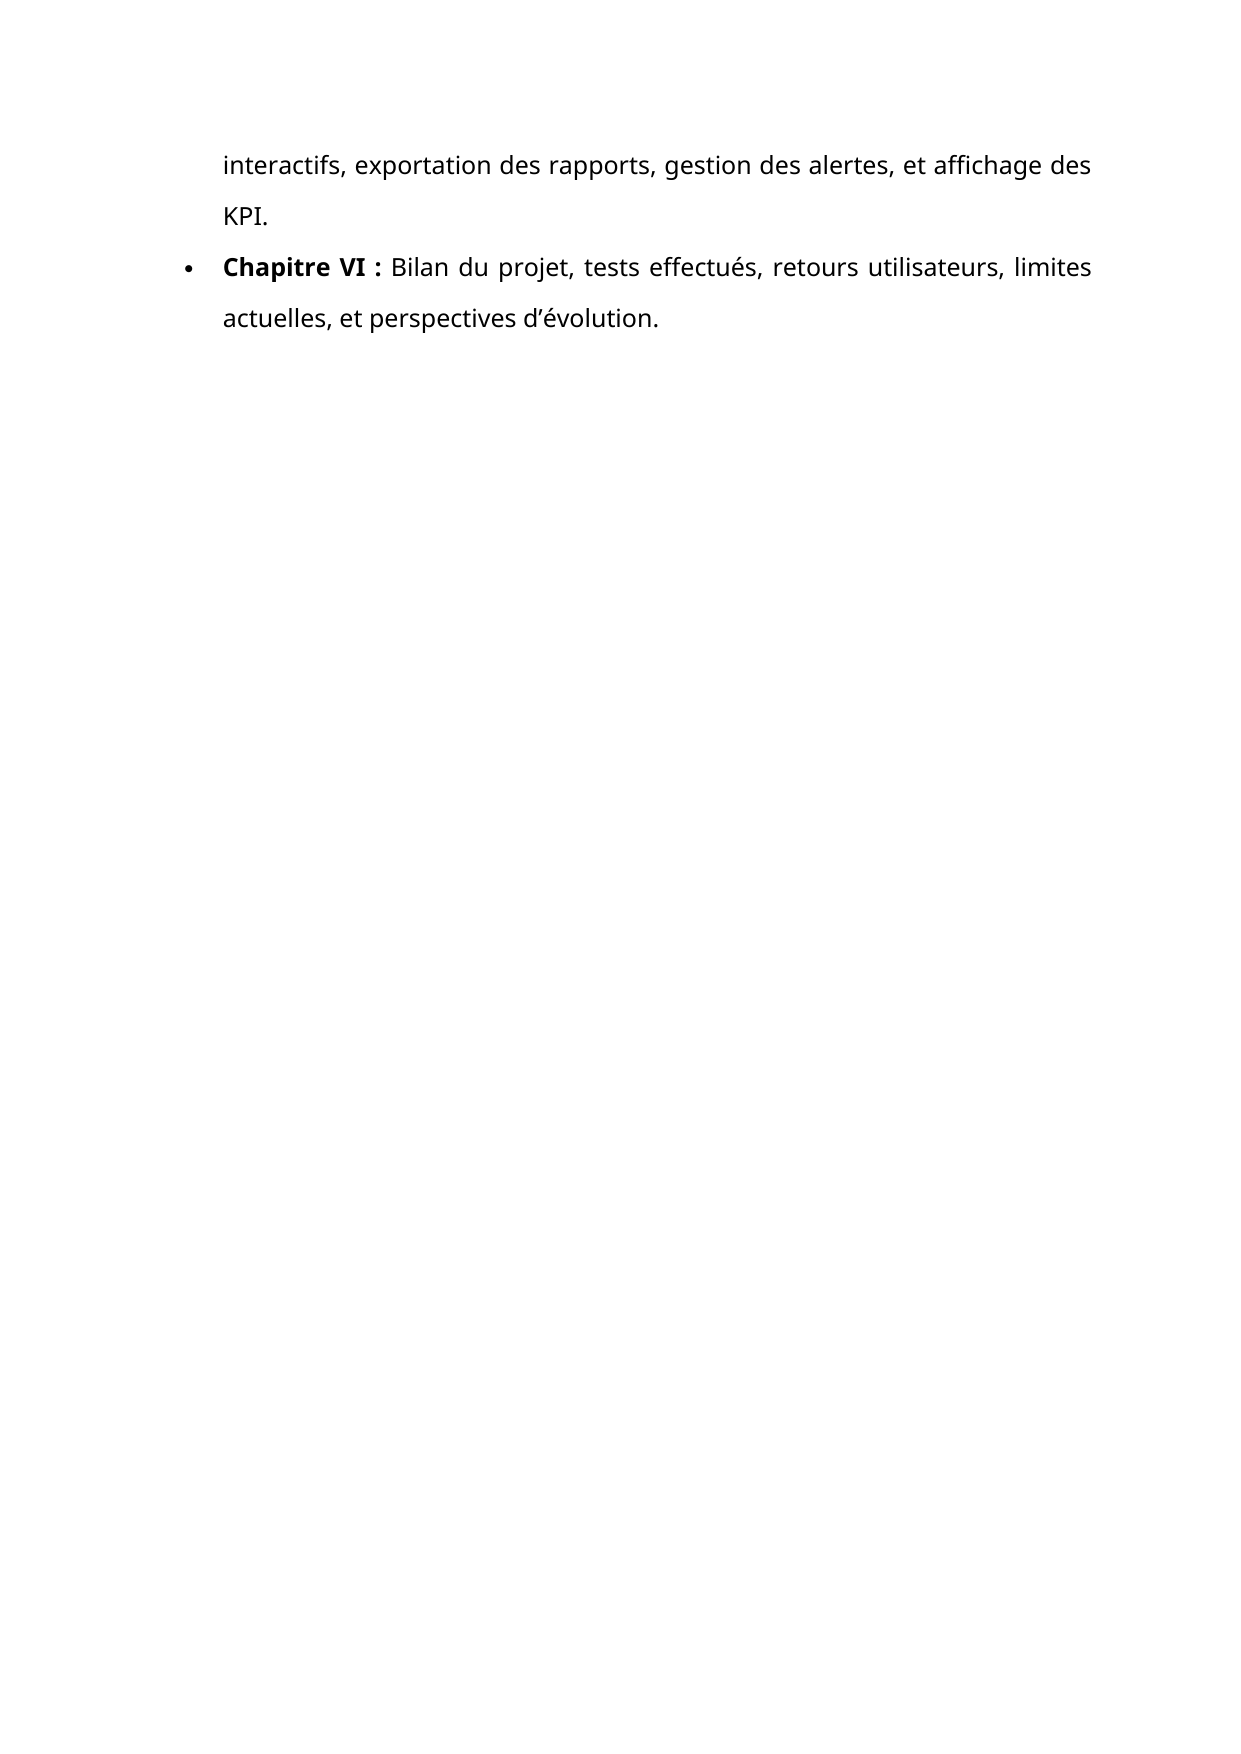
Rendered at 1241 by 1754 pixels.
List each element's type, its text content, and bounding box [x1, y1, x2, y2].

list Chapitre VI : Bilan du projet, tests effectués, retours utilisateurs, limites actuelles, et perspectives d’évolution. [185, 250, 1093, 335]
list interactifs, exportation des rapports, gestion des alertes, et affichage des KPI. [185, 148, 1093, 233]
